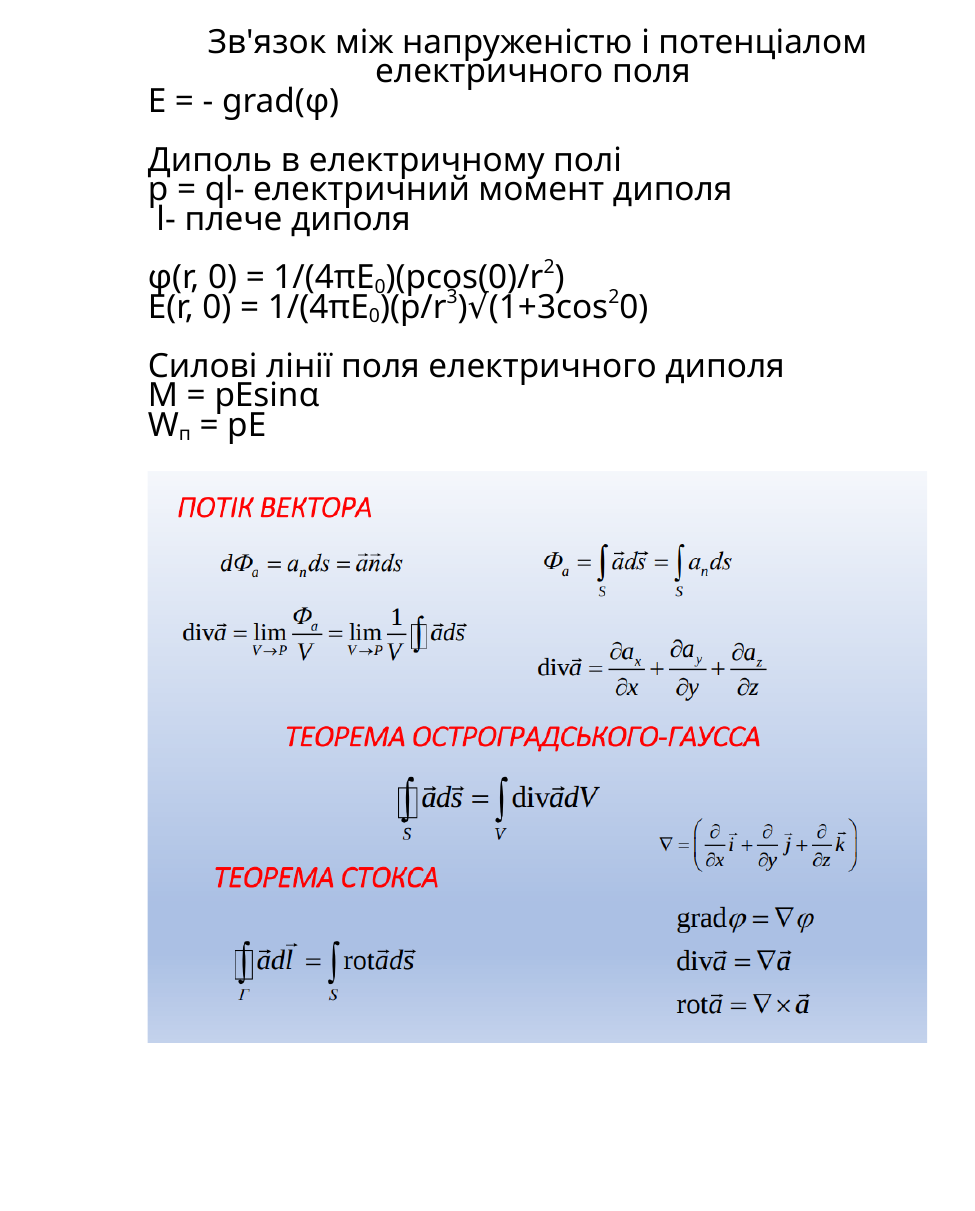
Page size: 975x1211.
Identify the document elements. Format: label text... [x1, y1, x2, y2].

text Wп = pE [148, 413, 927, 442]
text Диполь в електричному полі [166, 147, 927, 177]
text p = ql- електричний момент диполя [148, 177, 927, 206]
text φ(r, 0) = 1/(4πE0)(pcos(0)/r2) [482, 265, 927, 295]
text Зв'язок між напруженістю і потенціалом електричного поля [148, 29, 927, 88]
text E = - grad(φ) [148, 88, 927, 118]
text φ(r, 0) = 1/(4πE0)(pcos(0)/r2) [148, 265, 484, 295]
picture [147, 471, 928, 1043]
text E(r, 0) = 1/(4πE0)(p/r3)√(1+3cos20) [148, 295, 927, 324]
text Силові лінії поля електричного диполя [148, 354, 927, 383]
text M = pEsinα [148, 383, 927, 413]
text l- плече диполя [148, 206, 927, 236]
